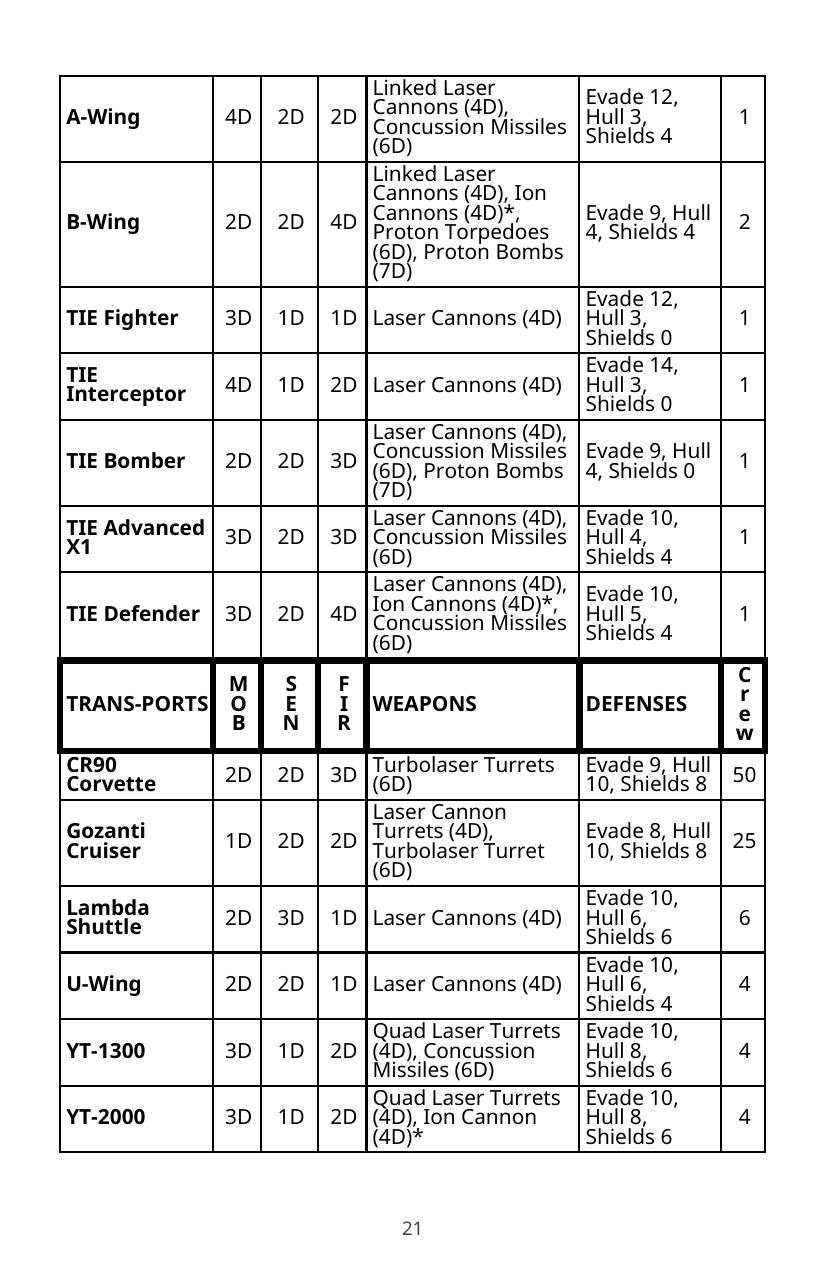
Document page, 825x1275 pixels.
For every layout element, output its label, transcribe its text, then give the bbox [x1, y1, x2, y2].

table_cell 1D [214, 801, 260, 885]
table_cell Evade 10, Hull 6, Shields 6 [580, 887, 720, 951]
table_cell Evade 8, Hull 10, Shields 8 [580, 801, 720, 885]
table_cell U-Wing [61, 954, 212, 1018]
table_cell Laser Cannon Turrets (4D), Turbolaser Turret (6D) [368, 801, 578, 885]
table_cell 1D [262, 1087, 317, 1151]
table_cell Evade 12, Hull 3, Shields 0 [580, 288, 720, 352]
table_cell Laser Cannons (4D), Concussion Missiles (6D) [368, 507, 578, 571]
table_cell YT-1300 [61, 1020, 212, 1084]
table_cell Laser Cannons (4D) [368, 887, 578, 951]
table_cell TIE Defender [61, 573, 212, 657]
table_cell Laser Cannons (4D), Concussion Missiles (6D), Proton Bombs (7D) [368, 421, 578, 505]
table_cell CR90 Corvette [61, 754, 212, 799]
table_cell Evade 9, Hull 4, Shields 4 [580, 163, 720, 286]
table_cell 1D [262, 1020, 317, 1084]
table_cell DEFENSES [583, 664, 718, 747]
table_cell 2D [214, 887, 260, 951]
table_cell Lambda Shuttle [61, 887, 212, 951]
table_cell Evade 9, Hull 4, Shields 0 [580, 421, 720, 505]
table_cell A-Wing [61, 77, 212, 161]
table_cell Laser Cannons (4D) [368, 288, 578, 352]
table_cell 3D [319, 754, 365, 799]
table_cell TIE Bomber [61, 421, 212, 505]
table_cell Turbolaser Turrets (6D) [368, 754, 578, 799]
table_cell 2D [214, 754, 260, 799]
table_cell 2D [262, 163, 317, 286]
table_cell F I R [321, 664, 363, 747]
table_cell 3D [214, 507, 260, 571]
table_cell S E N [264, 664, 315, 747]
table_cell 2D [262, 77, 317, 161]
table_cell TRANS-PORTS [63, 664, 210, 747]
table_cell Gozanti Cruiser [61, 801, 212, 885]
table_cell Quad Laser Turrets (4D), Concussion Missiles (6D) [368, 1020, 578, 1084]
table_cell 2D [262, 801, 317, 885]
table_cell 50 [722, 754, 764, 799]
table_cell 2 [722, 163, 764, 286]
table_cell 4D [319, 163, 365, 286]
table_cell 3D [214, 1020, 260, 1084]
table_cell C r e w [724, 664, 762, 747]
table_cell 4 [722, 1087, 764, 1151]
table_cell TIE Advanced X1 [61, 507, 212, 571]
table_cell 1 [722, 77, 764, 161]
table_cell 25 [722, 801, 764, 885]
table_cell 3D [319, 421, 365, 505]
table_cell 3D [319, 507, 365, 571]
table_cell Laser Cannons (4D) [368, 354, 578, 419]
table_cell 1 [722, 354, 764, 419]
table_cell 2D [262, 954, 317, 1018]
table_cell Evade 10, Hull 5, Shields 4 [580, 573, 720, 657]
table_cell 3D [214, 1087, 260, 1151]
table_cell 3D [214, 288, 260, 352]
table_cell 1 [722, 421, 764, 505]
table_cell 2D [262, 421, 317, 505]
table_cell Linked Laser Cannons (4D), Concussion Missiles (6D) [368, 77, 578, 161]
table_cell 2D [214, 421, 260, 505]
table_cell M O B [216, 664, 258, 747]
table_cell B-Wing [61, 163, 212, 286]
table_cell 2D [214, 163, 260, 286]
table_cell 1D [262, 288, 317, 352]
table_cell Quad Laser Turrets (4D), Ion Cannon (4D)* [368, 1087, 578, 1151]
table_cell 1 [722, 507, 764, 571]
table_cell 1D [319, 954, 365, 1018]
table_cell 6 [722, 887, 764, 951]
table_cell Evade 10, Hull 6, Shields 4 [580, 954, 720, 1018]
table_cell Evade 10, Hull 8, Shields 6 [580, 1020, 720, 1084]
table_cell 4 [722, 954, 764, 1018]
table_cell 1D [319, 288, 365, 352]
table_cell 4D [214, 354, 260, 419]
table_cell 3D [262, 887, 317, 951]
table_cell TIE Interceptor [61, 354, 212, 419]
table_cell 1D [319, 887, 365, 951]
table_cell Evade 14, Hull 3, Shields 0 [580, 354, 720, 419]
table_cell 2D [262, 754, 317, 799]
table_cell WEAPONS [370, 664, 576, 747]
table_cell 1D [262, 354, 317, 419]
table_cell 1 [722, 573, 764, 657]
table_cell 4D [319, 573, 365, 657]
table_cell Evade 12, Hull 3, Shields 4 [580, 77, 720, 161]
table_cell TIE Fighter [61, 288, 212, 352]
table_cell 1 [722, 288, 764, 352]
table_cell 4D [214, 77, 260, 161]
table_cell 2D [262, 573, 317, 657]
table_cell Laser Cannons (4D) [368, 954, 578, 1018]
table_cell 4 [722, 1020, 764, 1084]
table_cell Laser Cannons (4D), Ion Cannons (4D)*, Concussion Missiles (6D) [368, 573, 578, 657]
table_cell 2D [214, 954, 260, 1018]
table_cell YT-2000 [61, 1087, 212, 1151]
table_cell 2D [319, 354, 365, 419]
table_cell 3D [214, 573, 260, 657]
table_cell 2D [319, 77, 365, 161]
table_cell 2D [319, 1020, 365, 1084]
table_cell Evade 10, Hull 4, Shields 4 [580, 507, 720, 571]
table_cell 2D [319, 1087, 365, 1151]
table_cell Linked Laser Cannons (4D), Ion Cannons (4D)*, Proton Torpedoes (6D), Proton Bombs (7D) [368, 163, 578, 286]
table_cell Evade 10, Hull 8, Shields 6 [580, 1087, 720, 1151]
table_cell 2D [262, 507, 317, 571]
table_cell 2D [319, 801, 365, 885]
table_cell Evade 9, Hull 10, Shields 8 [580, 754, 720, 799]
